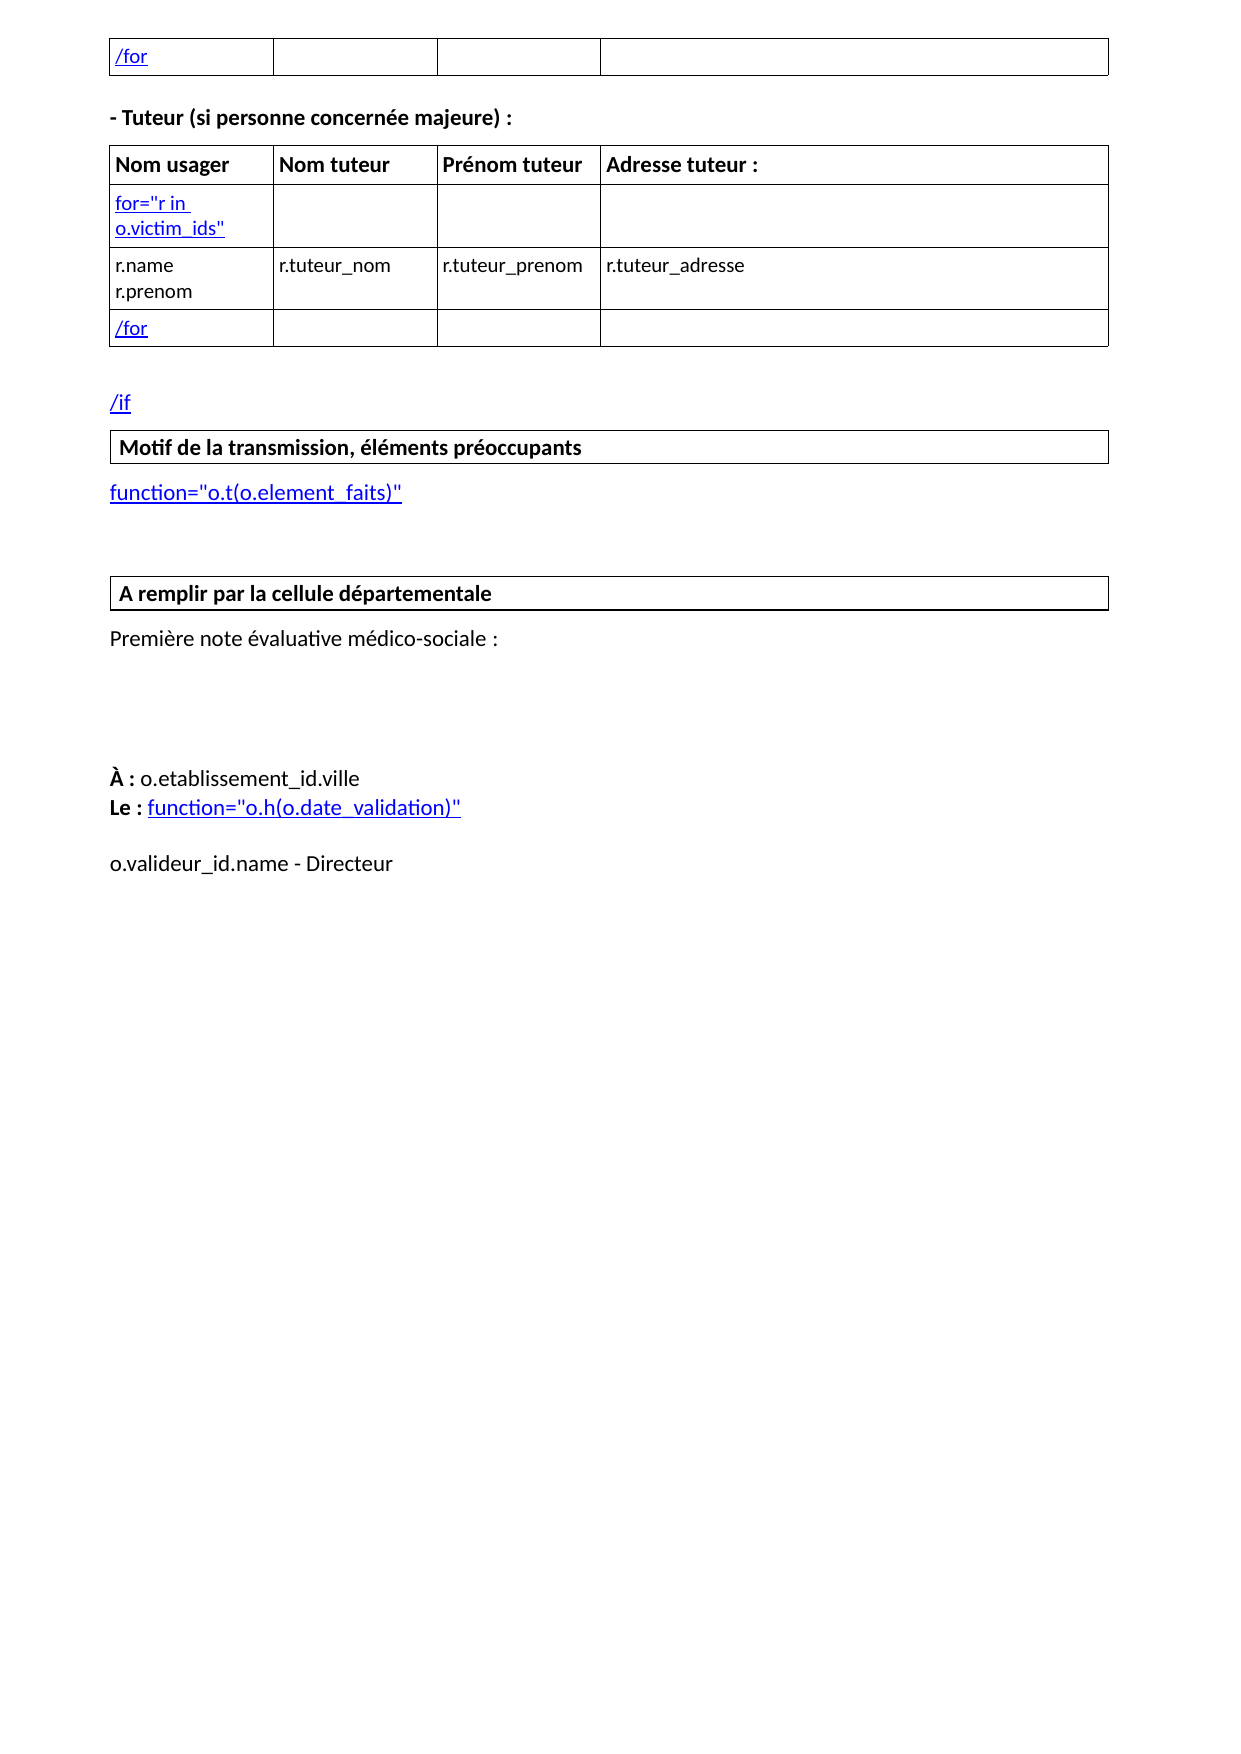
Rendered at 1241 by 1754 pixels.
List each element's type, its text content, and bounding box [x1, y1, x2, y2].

table_cell [274, 310, 437, 346]
subtitle A remplir par la cellule départementale [111, 577, 1108, 609]
table_cell [601, 39, 1108, 74]
table_header Adresse tuteur : [601, 146, 1108, 184]
text Première note évaluative médico-sociale : [109, 624, 1109, 652]
table_cell r.tuteur_nom [274, 248, 437, 309]
table_cell /for [110, 39, 273, 74]
table_cell r.tuteur_prenom [438, 248, 600, 309]
table_cell /for [110, 310, 273, 346]
table_cell [438, 39, 600, 74]
table_cell [438, 185, 600, 247]
table_header Nom tuteur [274, 146, 437, 184]
text À : o.etablissement_id.ville [109, 764, 1109, 793]
table_header Nom usager [110, 146, 273, 184]
table_header Prénom tuteur [438, 146, 600, 184]
table_cell [438, 310, 600, 346]
table_cell [601, 310, 1108, 346]
table_cell for="r in o.victim_ids" [110, 185, 273, 247]
text - Tuteur (si personne concernée majeure) : [109, 103, 1109, 131]
text Le : function="o.h(o.date_validation)" [109, 793, 1109, 821]
text function="o.t(o.element_faits)" [109, 478, 1109, 506]
text /if [109, 388, 1109, 416]
subtitle Motif de la transmission, éléments préoccupants [111, 431, 1108, 463]
table_cell [274, 185, 437, 247]
table_cell [274, 39, 437, 74]
table_cell [601, 185, 1108, 247]
table_cell r.name r.prenom [110, 248, 273, 309]
text o.valideur_id.name - Directeur [109, 849, 1109, 877]
table_cell r.tuteur_adresse [601, 248, 1108, 309]
